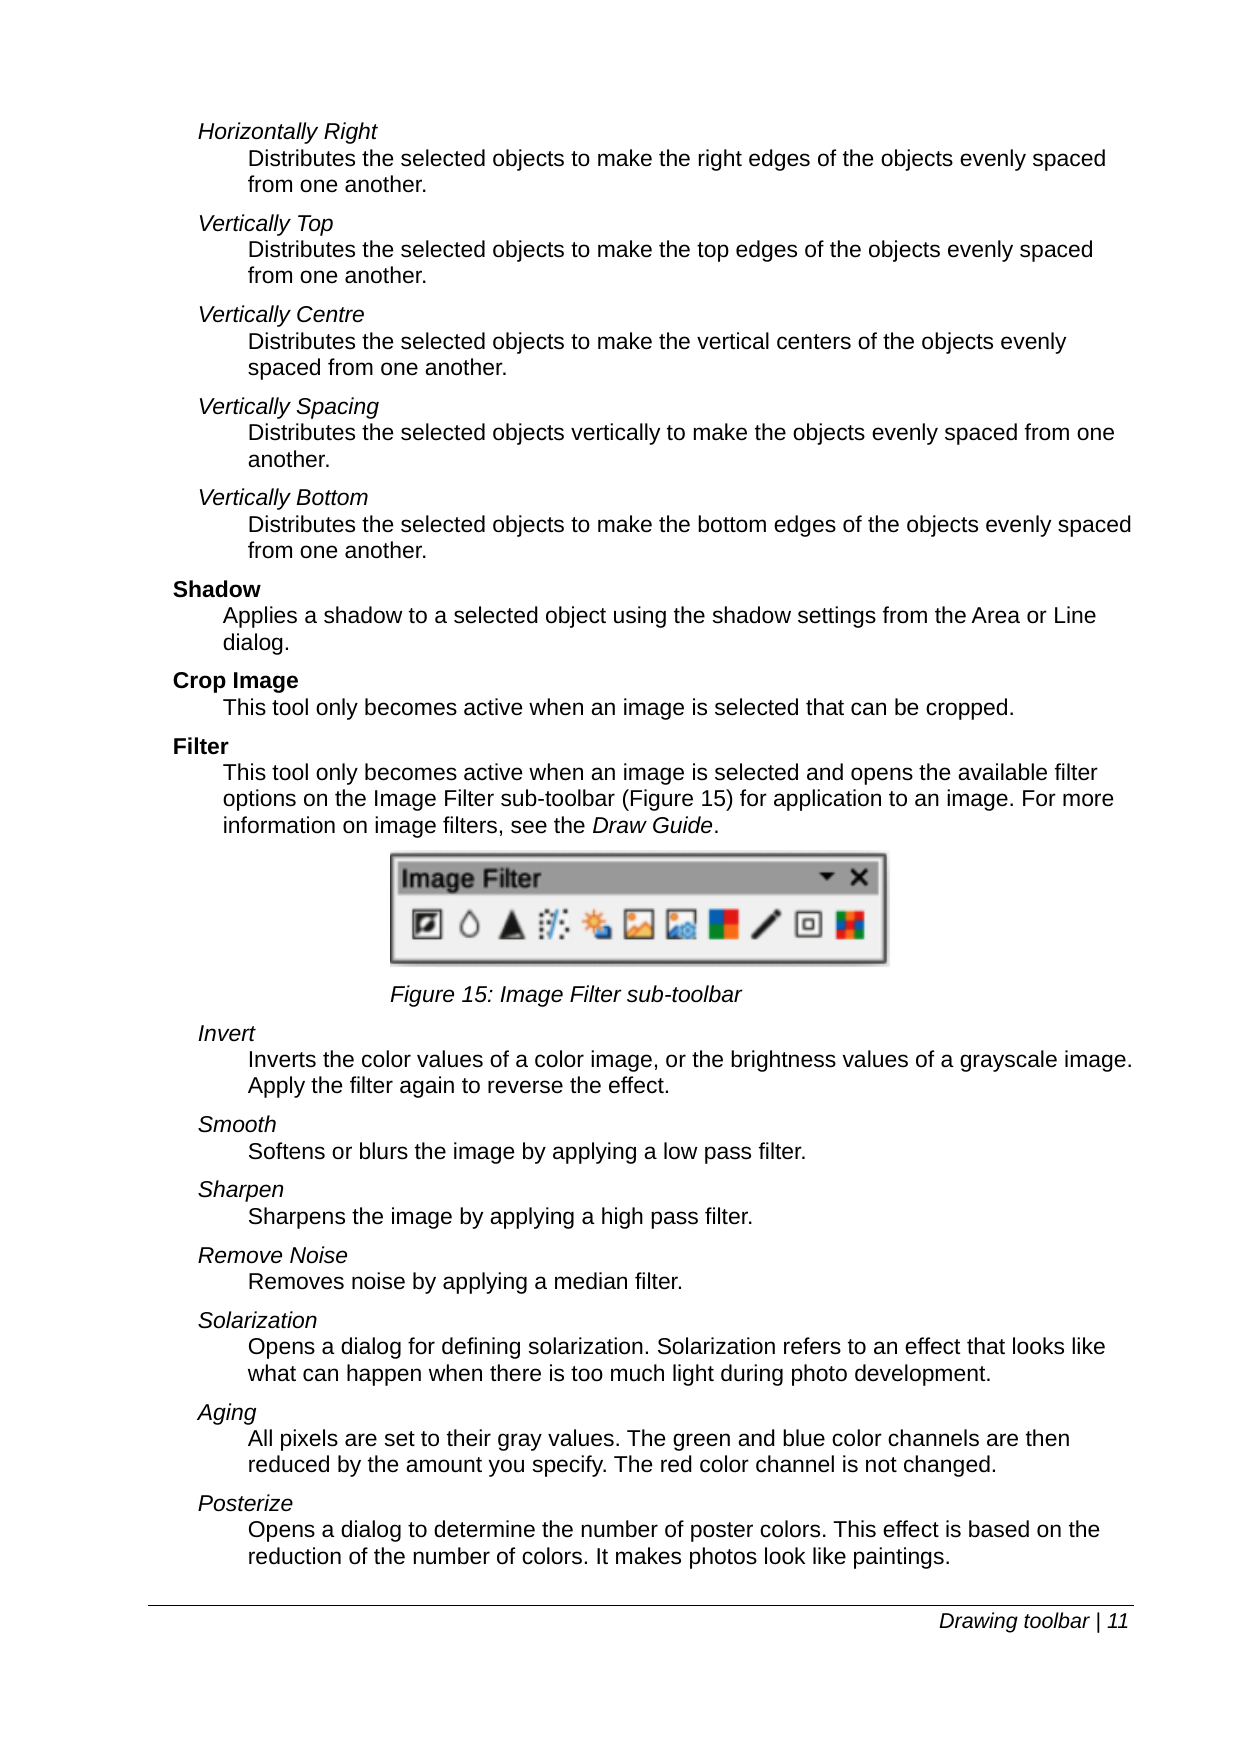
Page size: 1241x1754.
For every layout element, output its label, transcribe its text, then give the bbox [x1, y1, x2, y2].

text Vertically Centre [198, 301, 1134, 328]
text Remove Noise [198, 1242, 1134, 1268]
text Opens a dialog to determine the number of poster colors. This effect is based on the reduction of the number of colors. It makes photos look like paintings. [248, 1516, 1134, 1569]
text Figure 15: Image Filter sub-toolbar [390, 981, 892, 1007]
text Crop Image [173, 667, 1134, 694]
text Horizontally Right [198, 118, 1134, 144]
text All pixels are set to their gray values. The green and blue color channels are then reduced by the amount you specify. The red color channel is not changed. [248, 1425, 1134, 1477]
text Distributes the selected objects to make the top edges of the objects evenly spaced from one another. [248, 236, 1134, 289]
text Distributes the selected objects vertically to make the objects evenly spaced from one another. [248, 419, 1134, 472]
text Vertically Bottom [198, 484, 1134, 511]
text Vertically Top [198, 210, 1134, 236]
text Filter [173, 733, 1134, 759]
text Distributes the selected objects to make the bottom edges of the objects evenly spaced from one another. [248, 511, 1134, 563]
text Removes noise by applying a median filter. [248, 1268, 1134, 1294]
text Posterize [198, 1490, 1134, 1516]
text Shadow [173, 576, 1134, 602]
text Sharpens the image by applying a high pass filter. [248, 1203, 1134, 1229]
text Vertically Spacing [198, 393, 1134, 419]
text Invert [198, 1020, 1134, 1046]
text This tool only becomes active when an image is selected that can be cropped. [223, 694, 1134, 720]
picture [390, 850, 892, 969]
text Distributes the selected objects to make the right edges of the objects evenly spaced from one another. [248, 144, 1134, 197]
text This tool only becomes active when an image is selected and opens the available filter options on the Image Filter sub-toolbar (Figure 15) for application to an image. For more information on image filters, see the Draw Guide. [223, 759, 1134, 838]
text Softens or blurs the image by applying a low pass filter. [248, 1138, 1134, 1164]
text Inverts the color values of a color image, or the brightness values of a grayscale image. Apply the filter again to reverse the effect. [248, 1046, 1134, 1099]
text Aging [198, 1398, 1134, 1425]
text Applies a shadow to a selected object using the shadow settings from the Area or Line dialog. [223, 602, 1134, 655]
text Distributes the selected objects to make the vertical centers of the objects evenly spaced from one another. [248, 328, 1134, 380]
text Solarization [198, 1307, 1134, 1333]
text Opens a dialog for defining solarization. Solarization refers to an effect that looks like what can happen when there is too much light during photo development. [248, 1333, 1134, 1386]
text Sharpen [198, 1176, 1134, 1203]
text Smooth [198, 1111, 1134, 1138]
